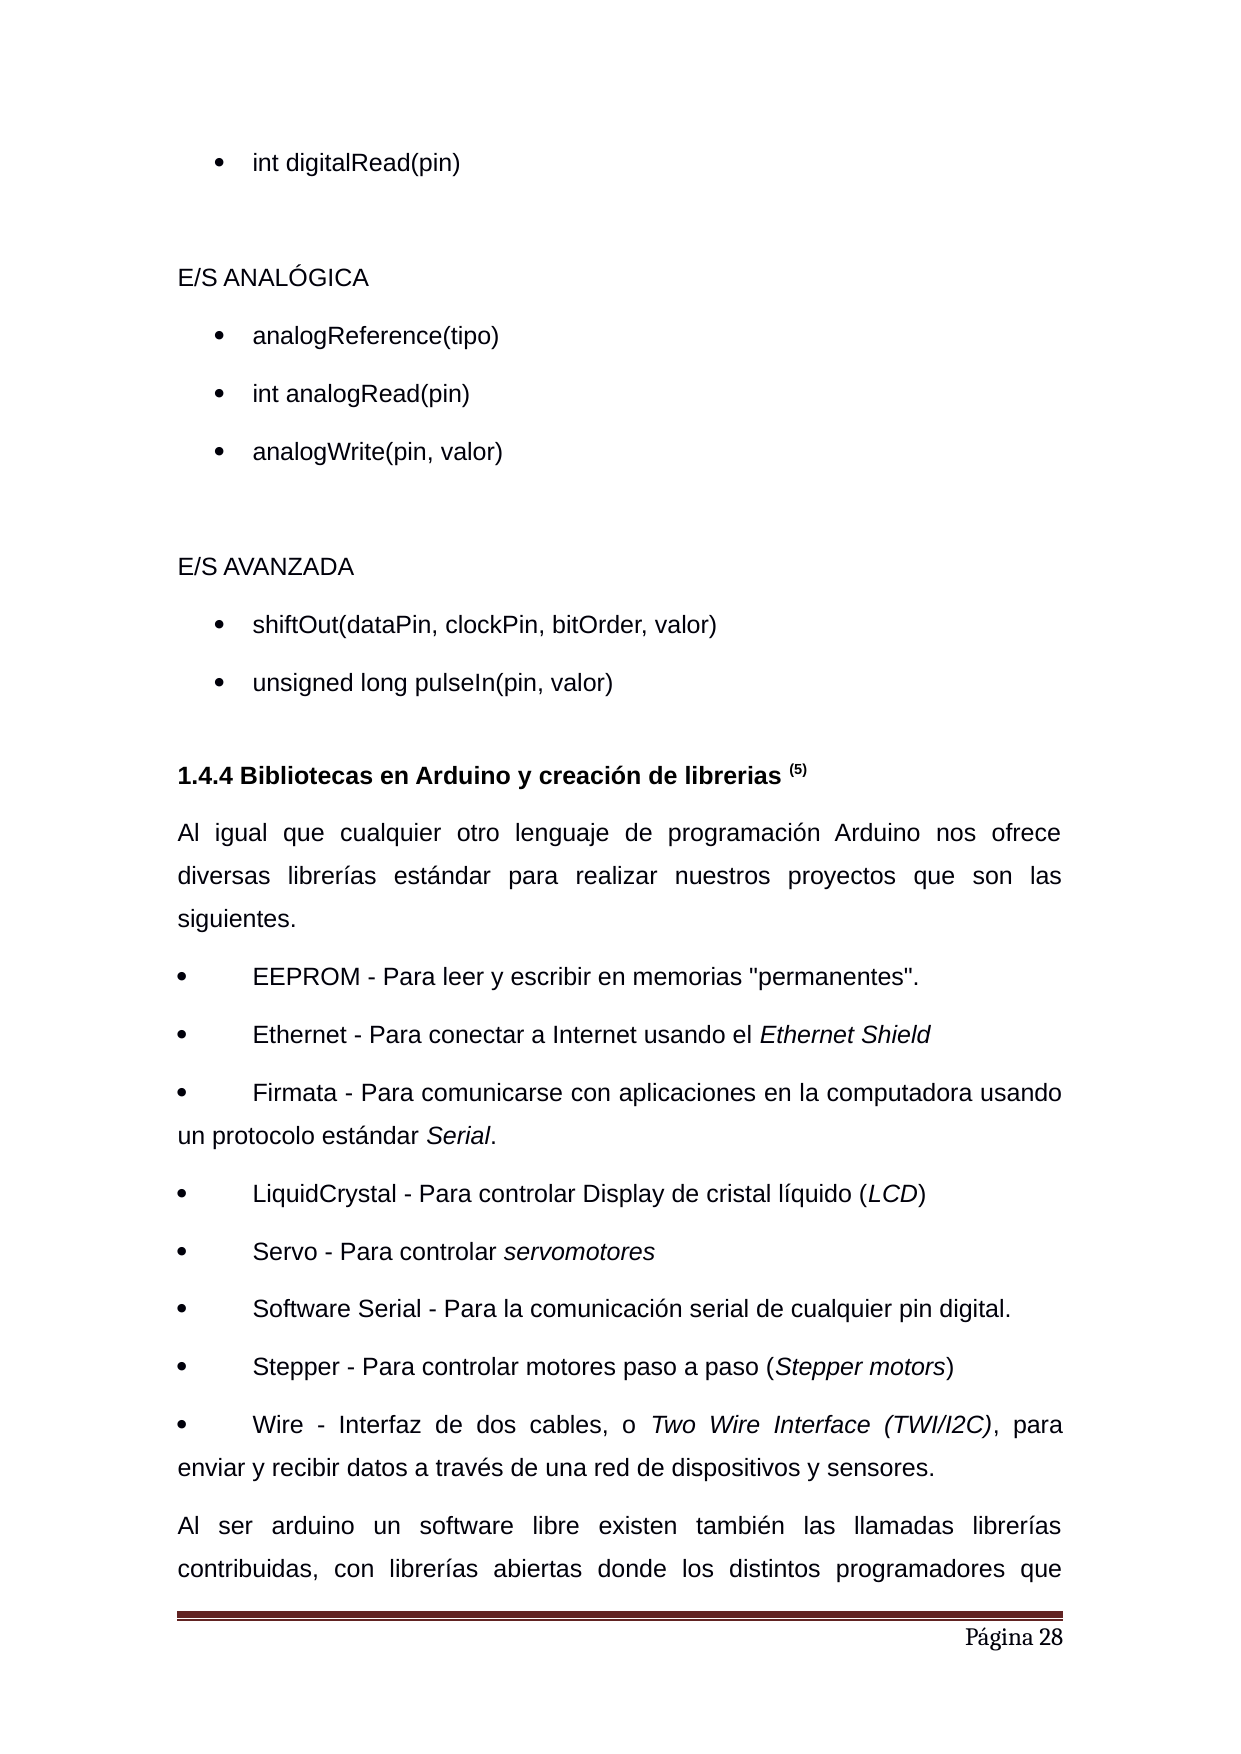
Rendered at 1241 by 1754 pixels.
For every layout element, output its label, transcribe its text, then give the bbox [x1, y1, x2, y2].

list EEPROM - Para leer y escribir en memorias "permanentes". [177, 962, 1063, 991]
list Firmata - Para comunicarse con aplicaciones en la computadora usando un protocolo estándar Serial. [177, 1078, 1063, 1150]
list Wire - Interfaz de dos cables, o Two Wire Interface (TWI/I2C), para enviar y recibir datos a través de una red de dispositivos y sensores. [177, 1410, 1063, 1482]
list Software Serial - Para la comunicación serial de cualquier pin digital. [177, 1294, 1063, 1323]
list shiftOut(dataPin, clockPin, bitOrder, valor) [215, 610, 1063, 638]
subtitle 1.4.4 Bibliotecas en Arduino y creación de librerias (5) [177, 761, 1063, 789]
list Servo - Para controlar servomotores [177, 1237, 1063, 1265]
text E/S ANALÓGICA [177, 263, 1063, 292]
list int digitalRead(pin) [215, 148, 1063, 176]
text Al igual que cualquier otro lenguaje de programación Arduino nos ofrece diversas librerías estándar para realizar nuestros proyectos que son las siguientes. [177, 818, 1063, 933]
list unsigned long pulseIn(pin, valor) [215, 667, 1063, 696]
text Al ser arduino un software libre existen también las llamadas librerías contribuidas, con librerías abiertas donde los distintos programadores que [177, 1511, 1063, 1583]
text E/S AVANZADA [177, 552, 1063, 581]
list Stepper - Para controlar motores paso a paso (Stepper motors) [177, 1352, 1063, 1381]
list analogWrite(pin, valor) [215, 436, 1063, 465]
list LiquidCrystal - Para controlar Display de cristal líquido (LCD) [177, 1179, 1063, 1208]
list Ethernet - Para conectar a Internet usando el Ethernet Shield [177, 1020, 1063, 1049]
list analogReference(tipo) [215, 321, 1063, 350]
list int analogRead(pin) [215, 379, 1063, 407]
